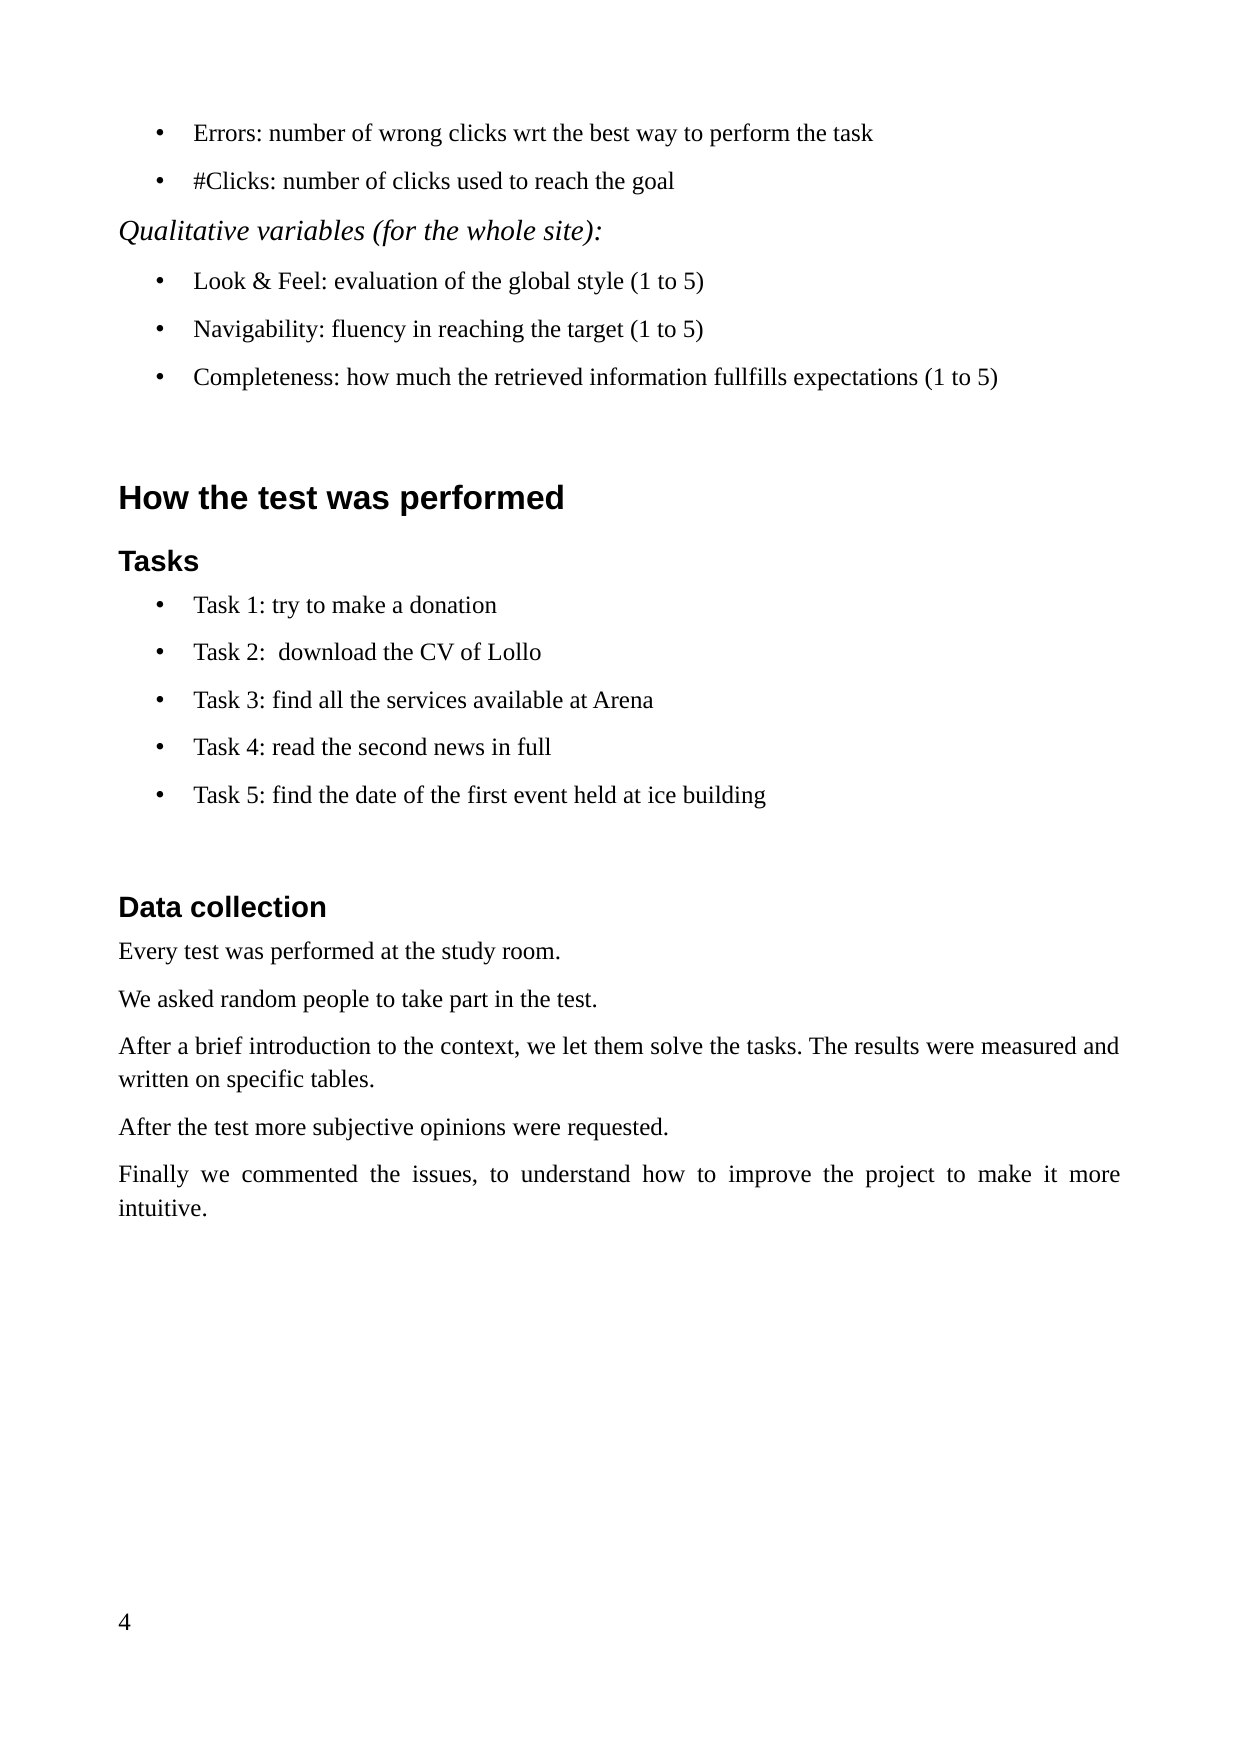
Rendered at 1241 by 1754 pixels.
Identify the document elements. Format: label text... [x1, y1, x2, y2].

list Task 3: find all the services available at Arena [156, 685, 1122, 714]
list Errors: number of wrong clicks wrt the best way to perform the task [156, 118, 1122, 147]
text We asked random people to take part in the test. [118, 984, 1122, 1012]
list Completeness: how much the retrieved information fullfills expectations (1 to 5) [156, 362, 1122, 390]
list Task 4: read the second news in full [156, 732, 1122, 761]
list Task 5: find the date of the first event held at ice building [156, 780, 1122, 809]
subtitle How the test was performed [118, 478, 1122, 516]
list Look & Feel: evaluation of the global style (1 to 5) [156, 266, 1122, 295]
text Finally we commented the issues, to understand how to improve the project to make it more intuitive. [118, 1159, 1122, 1221]
list Task 1: try to make a donation [156, 590, 1122, 618]
list Navigability: fluency in reaching the target (1 to 5) [156, 314, 1122, 343]
text Every test was performed at the study room. [118, 936, 1122, 965]
subtitle Data collection [118, 890, 1122, 924]
text Qualitative variables (for the whole site): [118, 213, 1122, 247]
text After the test more subjective opinions were requested. [118, 1112, 1122, 1141]
text After a brief introduction to the context, we let them solve the tasks. The results were measured and written on specific tables. [118, 1031, 1122, 1093]
list #Clicks: number of clicks used to reach the goal [156, 166, 1122, 194]
list Task 2: download the CV of Lollo [156, 637, 1122, 666]
subtitle Tasks [118, 543, 1122, 577]
